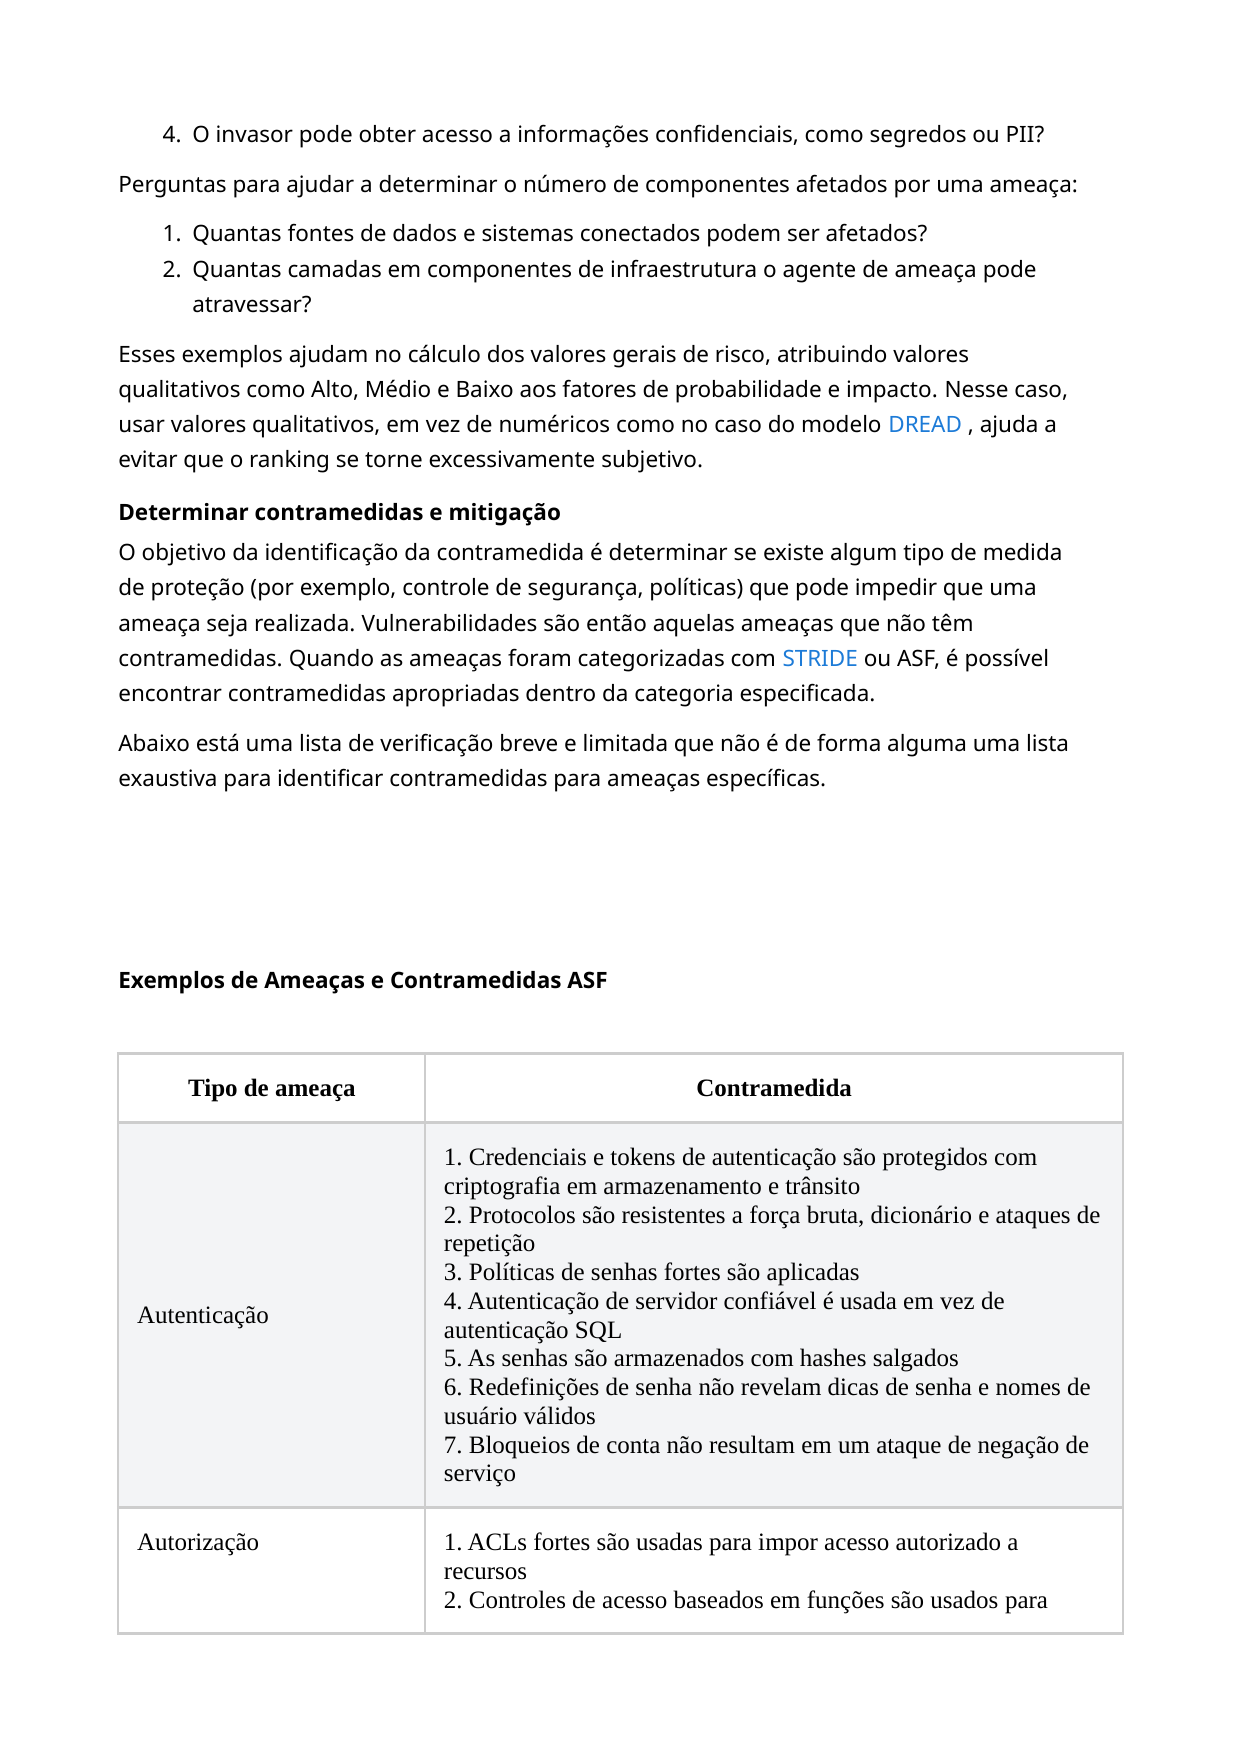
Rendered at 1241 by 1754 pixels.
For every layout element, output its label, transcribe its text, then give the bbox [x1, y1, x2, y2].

subtitle Determinar contramedidas e mitigação [118, 496, 1084, 526]
table_cell Autenticação [119, 1124, 424, 1506]
list Quantas camadas em componentes de infraestrutura o agente de ameaça pode atravessar? [162, 253, 1084, 319]
text Abaixo está uma lista de verificação breve e limitada que não é de forma alguma uma lista exaustiva para identificar contramedidas para ameaças específicas. [118, 727, 1084, 793]
text Esses exemplos ajudam no cálculo dos valores gerais de risco, atribuindo valores qualitativos como Alto, Médio e Baixo aos fatores de probabilidade e impacto. Nesse caso, usar valores qualitativos, em vez de numéricos como no caso do modelo DREAD , ajuda a evitar que o ranking se torne excessivamente subjetivo. [118, 338, 1084, 474]
subtitle Exemplos de Ameaças e Contramedidas ASF [118, 964, 1084, 994]
table_header Tipo de ameaça [119, 1055, 424, 1121]
text O objetivo da identificação da contramedida é determinar se existe algum tipo de medida de proteção (por exemplo, controle de segurança, políticas) que pode impedir que uma ameaça seja realizada. Vulnerabilidades são então aquelas ameaças que não têm contramedidas. Quando as ameaças foram categorizadas com STRIDE ou ASF, é possível encontrar contramedidas apropriadas dentro da categoria especificada. [118, 536, 1084, 708]
list Quantas fontes de dados e sistemas conectados podem ser afetados? [162, 218, 1084, 248]
table_header Contramedida [426, 1055, 1122, 1121]
list O invasor pode obter acesso a informações confidenciais, como segredos ou PII? [162, 118, 1084, 149]
table_cell Autorização [119, 1509, 424, 1632]
table_cell 1. ACLs fortes são usadas para impor acesso autorizado a recursos 2. Controles de acesso baseados em funções são usados ​​para [426, 1509, 1122, 1632]
text Perguntas para ajudar a determinar o número de componentes afetados por uma ameaça: [118, 168, 1084, 198]
table_cell 1. Credenciais e tokens de autenticação são protegidos com criptografia em armazenamento e trânsito 2. Protocolos são resistentes a força bruta, dicionário e ataques de repetição 3. Políticas de senhas fortes são aplicadas 4. Autenticação de servidor confiável é usada em vez de autenticação SQL 5. As senhas são armazenados com hashes salgados 6. Redefinições de senha não revelam dicas de senha e nomes de usuário válidos 7. Bloqueios de conta não resultam em um ataque de negação de serviço [426, 1124, 1122, 1506]
